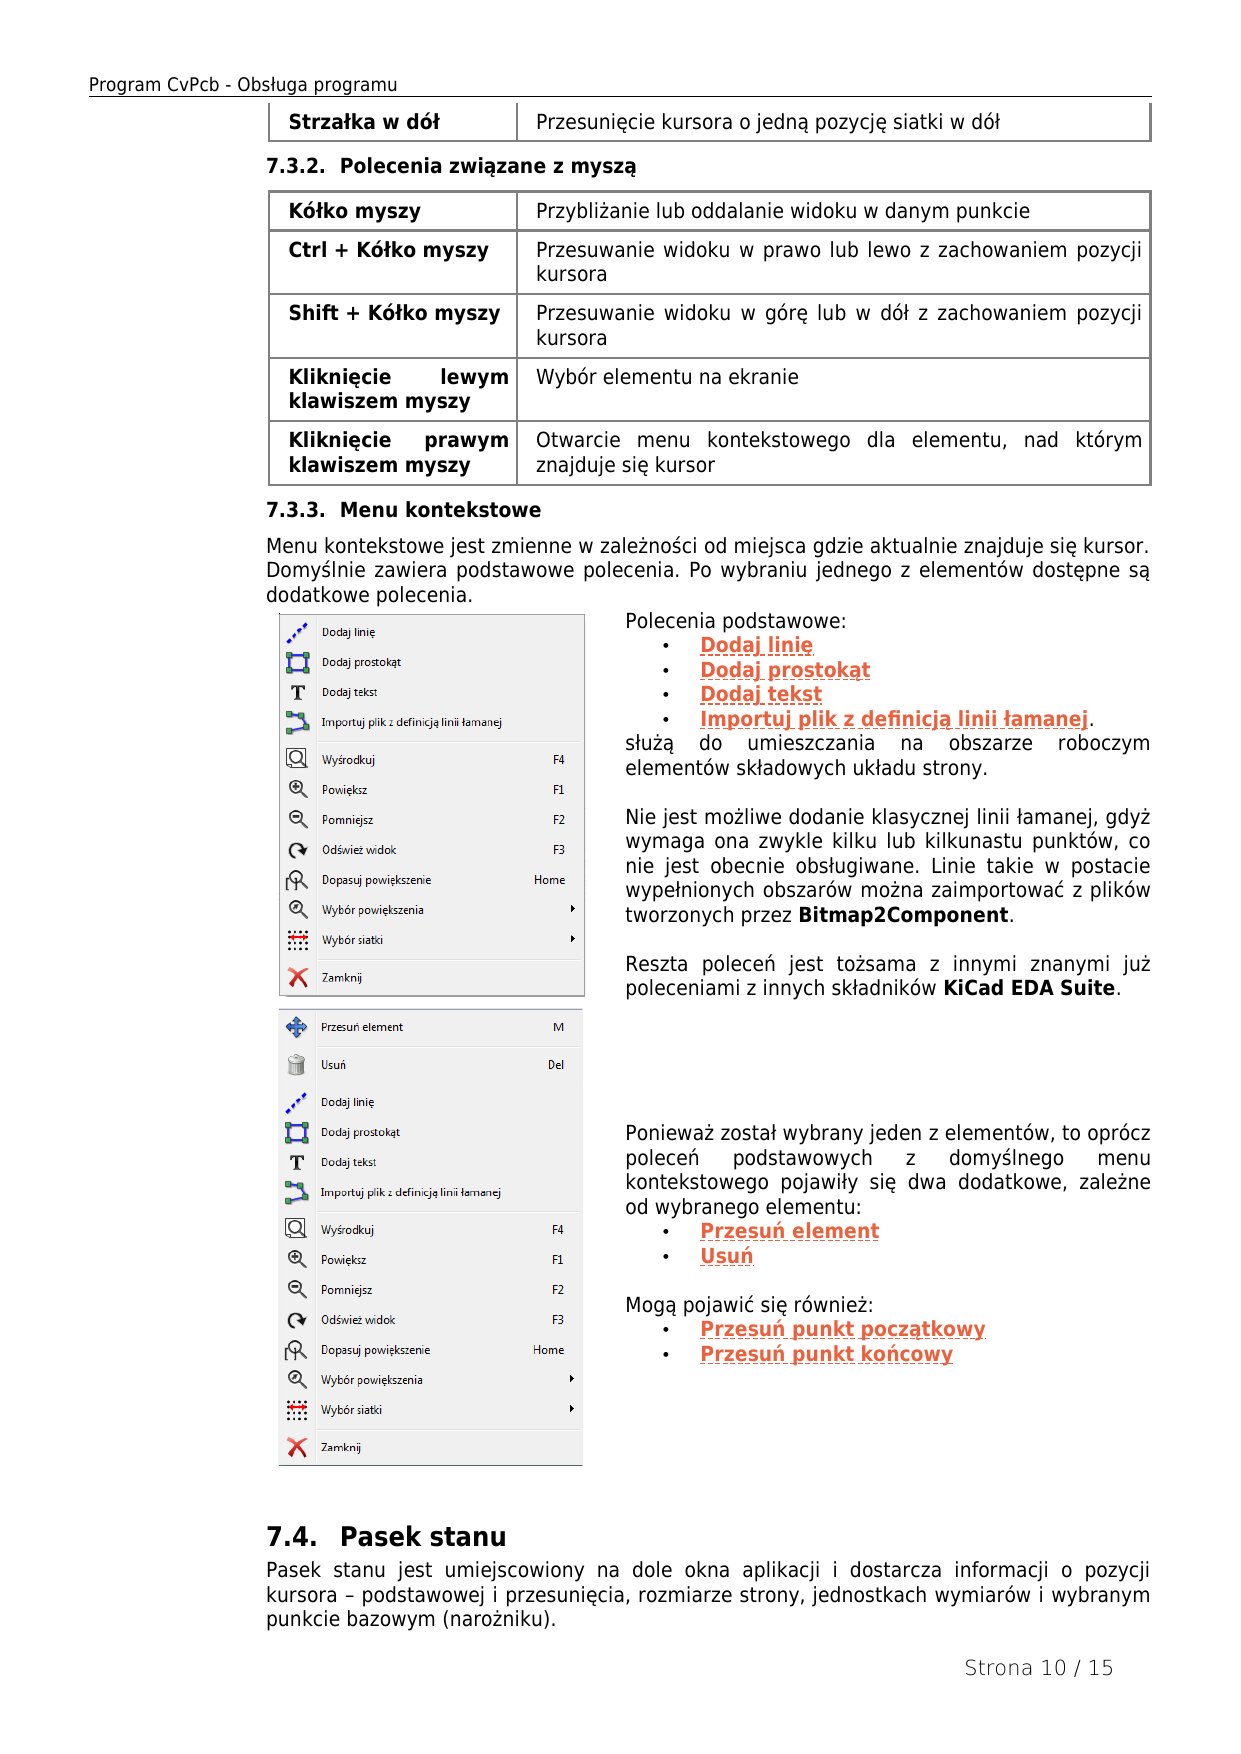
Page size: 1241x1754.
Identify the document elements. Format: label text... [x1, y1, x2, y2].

table_cell Kliknięcie prawym klawiszem myszy [270, 422, 516, 484]
text Pasek stanu jest umiejscowiony na dole okna aplikacji i dostarcza informacji o pozycji kursora – podstawowej i przesunięcia, rozmiarze strony, jednostkach wymiarów i wybranym punkcie bazowym (narożniku). [266, 1558, 1152, 1632]
table_cell Shift + Kółko myszy [270, 295, 516, 357]
picture [278, 1008, 583, 1466]
table_cell Kliknięcie lewym klawiszem myszy [270, 359, 516, 420]
table_cell Przesuwanie widoku w górę lub w dół z zachowaniem pozycji kursora [518, 295, 1149, 357]
table_cell Ponieważ został wybrany jeden z elementów, to oprócz poleceń podstawowych z domyślnego menu kontekstowego pojawiły się dwa dodatkowe, zależne od wybranego elementu: Przesuń element Usuń Mogą pojawić się również: Przesuń punkt początkowy Przesuń punkt końcowy [625, 1002, 1152, 1485]
table_header Przybliżanie lub oddalanie widoku w danym punkcie [518, 193, 1149, 229]
text Menu kontekstowe jest zmienne w zależności od miejsca gdzie aktualnie znajduje się kursor. Domyślnie zawiera podstawowe polecenia. Po wybraniu jednego z elementów dostępne są dodatkowe polecenia. [266, 534, 1152, 607]
table_header Polecenia podstawowe: Dodaj linię Dodaj prostokąt Dodaj tekst Importuj plik z definicją linii łamanej. służą do umieszczania na obszarze roboczym elementów składowych układu strony. Nie jest możliwe dodanie klasycznej linii łamanej, gdyż wymaga ona zwykle kilku lub kilkunastu punktów, co nie jest obecnie obsługiwane. Linie takie w postacie wypełnionych obszarów można zaimportować z plików tworzonych przez Bitmap2Component. Reszta poleceń jest tożsama z innymi znanymi już poleceniami z innych składników KiCad EDA Suite. [625, 607, 1152, 1002]
table_cell Wybór elementu na ekranie [518, 359, 1149, 420]
table_cell Przesuwanie widoku w prawo lub lewo z zachowaniem pozycji kursora [518, 232, 1149, 293]
table_cell [267, 1002, 625, 1485]
table_cell Ctrl + Kółko myszy [270, 232, 516, 293]
subtitle Menu kontekstowe [266, 497, 1152, 522]
subtitle Pasek stanu [266, 1521, 1152, 1552]
table_cell Strzałka w dół [270, 103, 516, 140]
table_cell Przesunięcie kursora o jedną pozycję siatki w dół [518, 103, 1149, 140]
table_header [267, 607, 625, 1002]
table_cell Otwarcie menu kontekstowego dla elementu, nad którym znajduje się kursor [518, 422, 1149, 484]
subtitle Polecenia związane z myszą [266, 154, 1152, 179]
table_header Kółko myszy [270, 193, 516, 229]
picture [278, 613, 586, 997]
